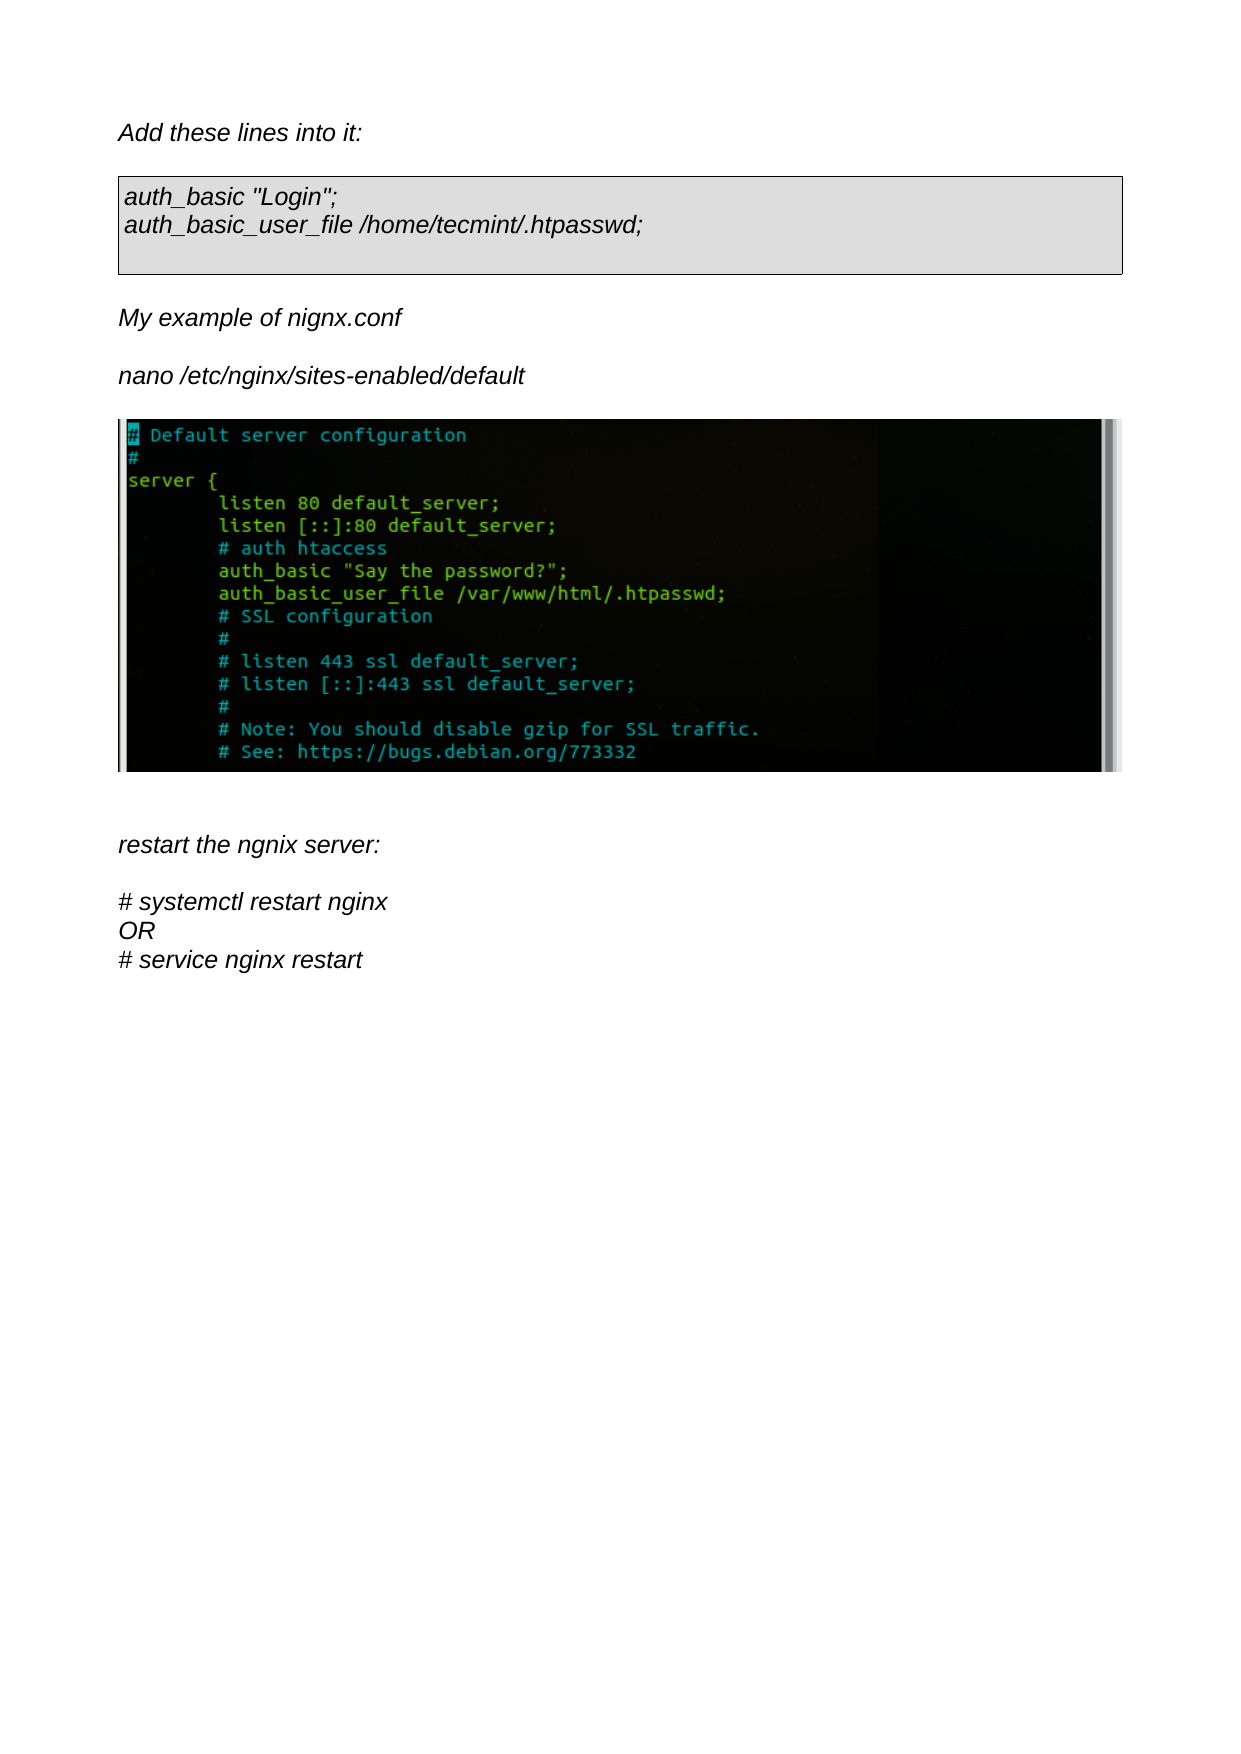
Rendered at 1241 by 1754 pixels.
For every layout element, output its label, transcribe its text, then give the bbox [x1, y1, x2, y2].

text Add these lines into it: [118, 118, 1122, 147]
picture [118, 419, 1123, 772]
text OR [118, 916, 1122, 944]
text # service nginx restart [118, 944, 1122, 973]
text nano /etc/nginx/sites-enabled/default [118, 361, 1122, 390]
text My example of nignx.conf [118, 303, 1122, 332]
text # systemctl restart nginx [118, 887, 1122, 916]
text restart the ngnix server: [118, 829, 1122, 858]
table_header auth_basic "Login"; auth_basic_user_file /home/tecmint/.htpasswd; [119, 177, 1122, 274]
